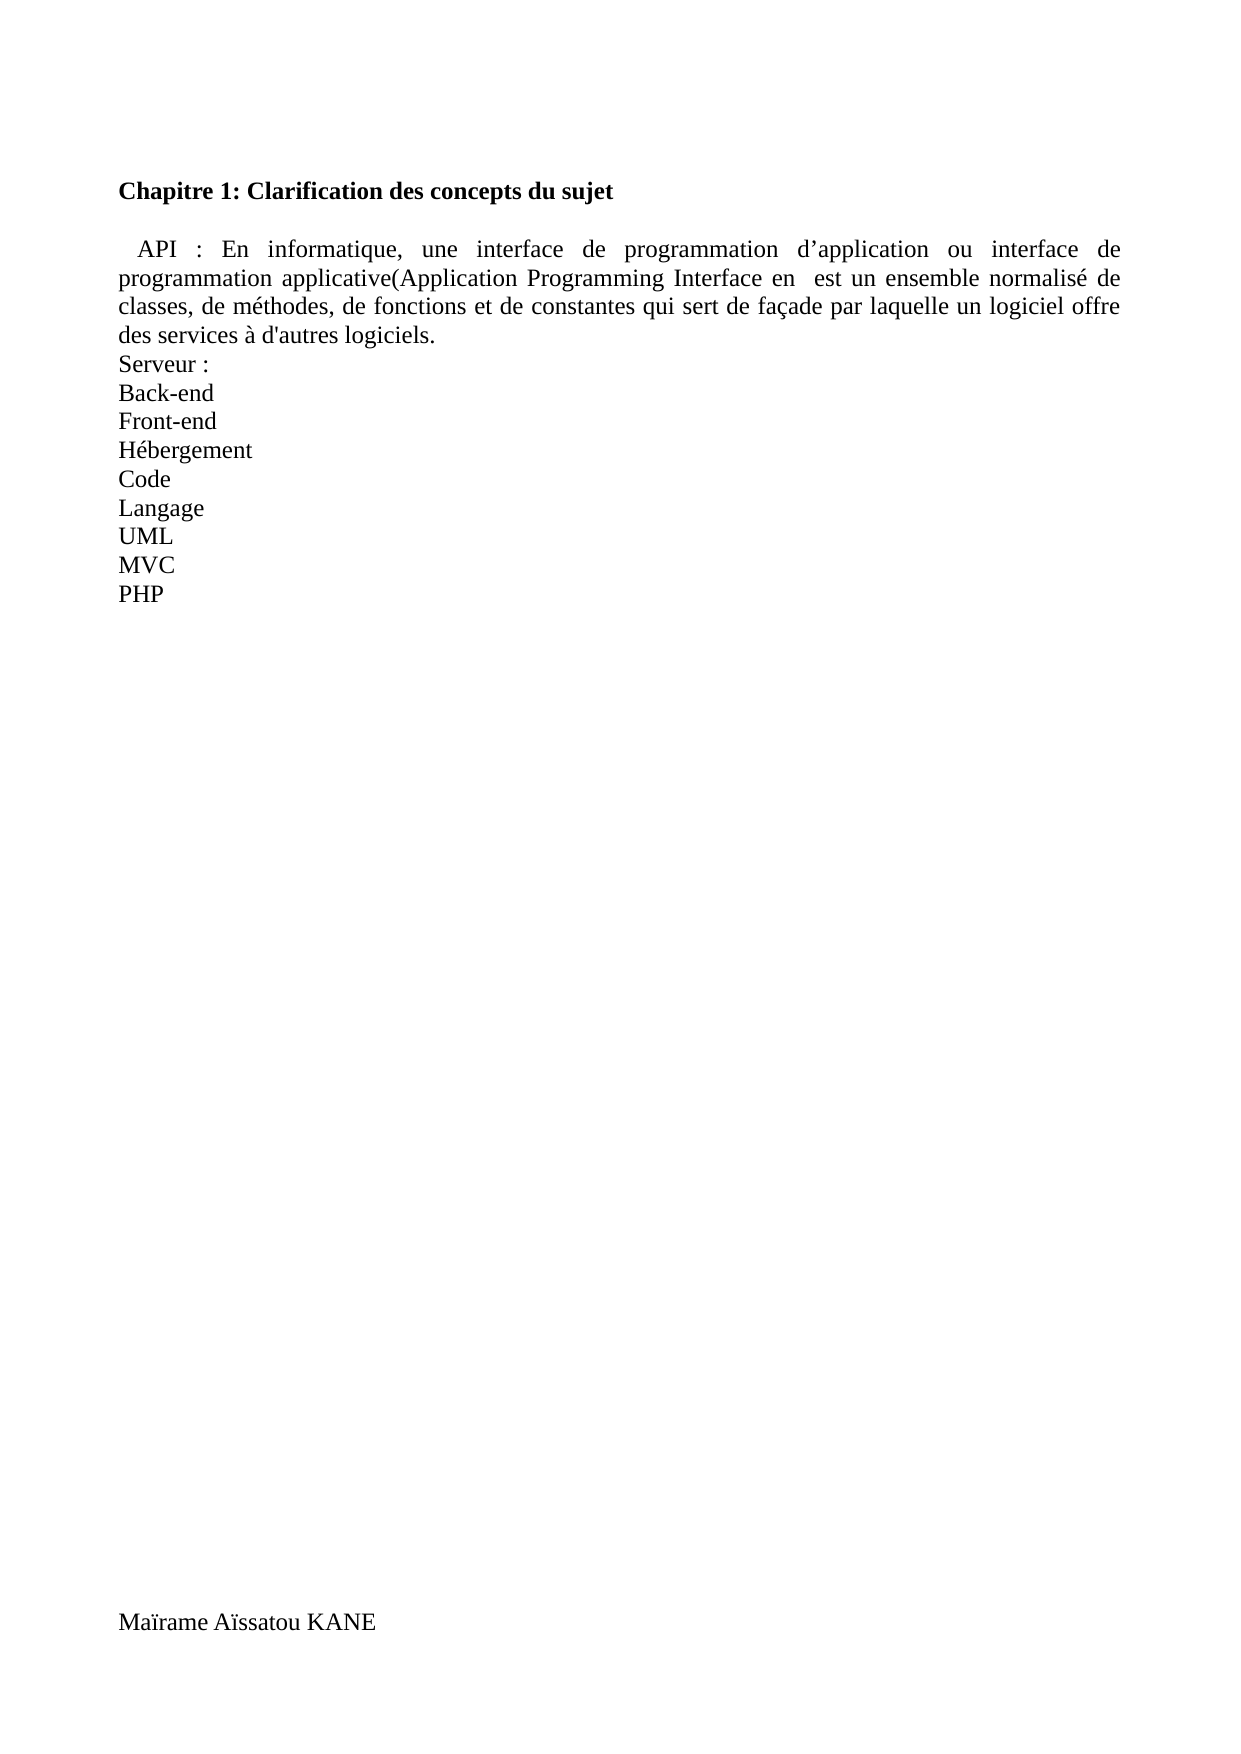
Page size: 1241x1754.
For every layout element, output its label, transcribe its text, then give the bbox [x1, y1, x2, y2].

text Chapitre 1: Clarification des concepts du sujet [118, 176, 1122, 205]
text Code [118, 464, 1122, 493]
list MVC [118, 550, 1122, 579]
list PHP [118, 579, 1122, 608]
text Serveur : [118, 349, 1122, 378]
text UML [118, 521, 1122, 550]
text Hébergement [118, 435, 1122, 464]
text API : En informatique, une interface de programmation d’application ou interface de programmation applicative(Application Programming Interface en est un ensemble normalisé de classes, de méthodes, de fonctions et de constantes qui sert de façade par laquelle un logiciel offre des services à d'autres logiciels. [118, 234, 1122, 349]
text Langage [118, 493, 1122, 521]
text Back-end [118, 378, 1122, 406]
text Front-end [118, 406, 1122, 435]
